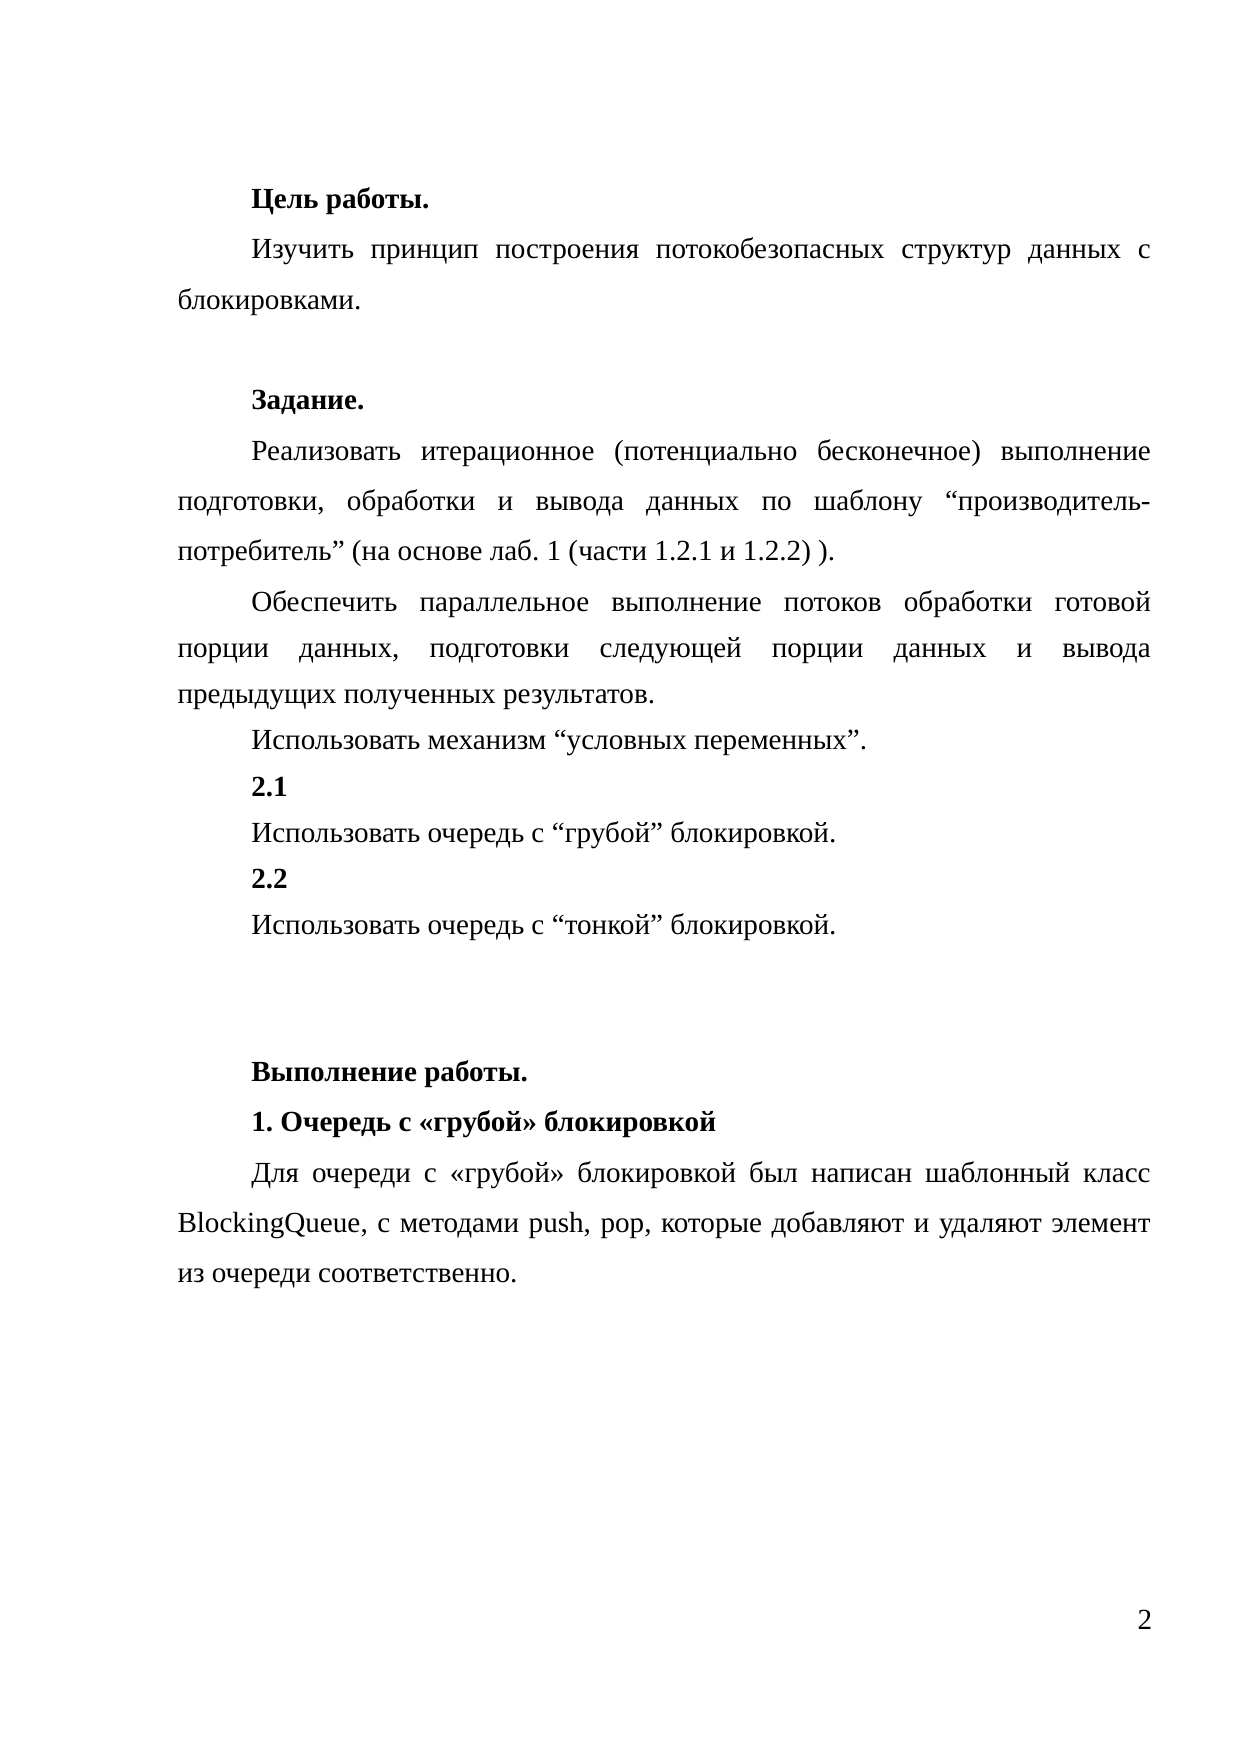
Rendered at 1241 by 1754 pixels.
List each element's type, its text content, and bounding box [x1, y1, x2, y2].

text Использовать механизм “условных переменных”. [177, 722, 1152, 756]
text Использовать очередь с “тонкой” блокировкой. [177, 907, 1152, 941]
text 1. Очередь с «грубой» блокировкой [177, 1104, 1152, 1138]
text Реализовать итерационное (потенциально бесконечное) выполнение подготовки, обработки и вывода данных по шаблону “производитель-потребитель” (на основе лаб. 1 (части 1.2.1 и 1.2.2) ). [177, 433, 1152, 567]
text Изучить принцип построения потокобезопасных структур данных с блокировками. [177, 231, 1152, 315]
subtitle Выполнение работы. [177, 1054, 1152, 1088]
text 2.1 [177, 769, 1152, 802]
subtitle Цель работы. [177, 181, 1152, 215]
text 2.2 [177, 861, 1152, 895]
text Обеспечить параллельное выполнение потоков обработки готовой порции данных, подготовки следующей порции данных и вывода предыдущих полученных результатов. [177, 584, 1152, 710]
text Для очереди с «грубой» блокировкой был написан шаблонный класс BlockingQueue, с методами push, pop, которые добавляют и удаляют элемент из очереди соответственно. [177, 1155, 1152, 1289]
subtitle Задание. [177, 382, 1152, 416]
text Использовать очередь с “грубой” блокировкой. [177, 815, 1152, 848]
